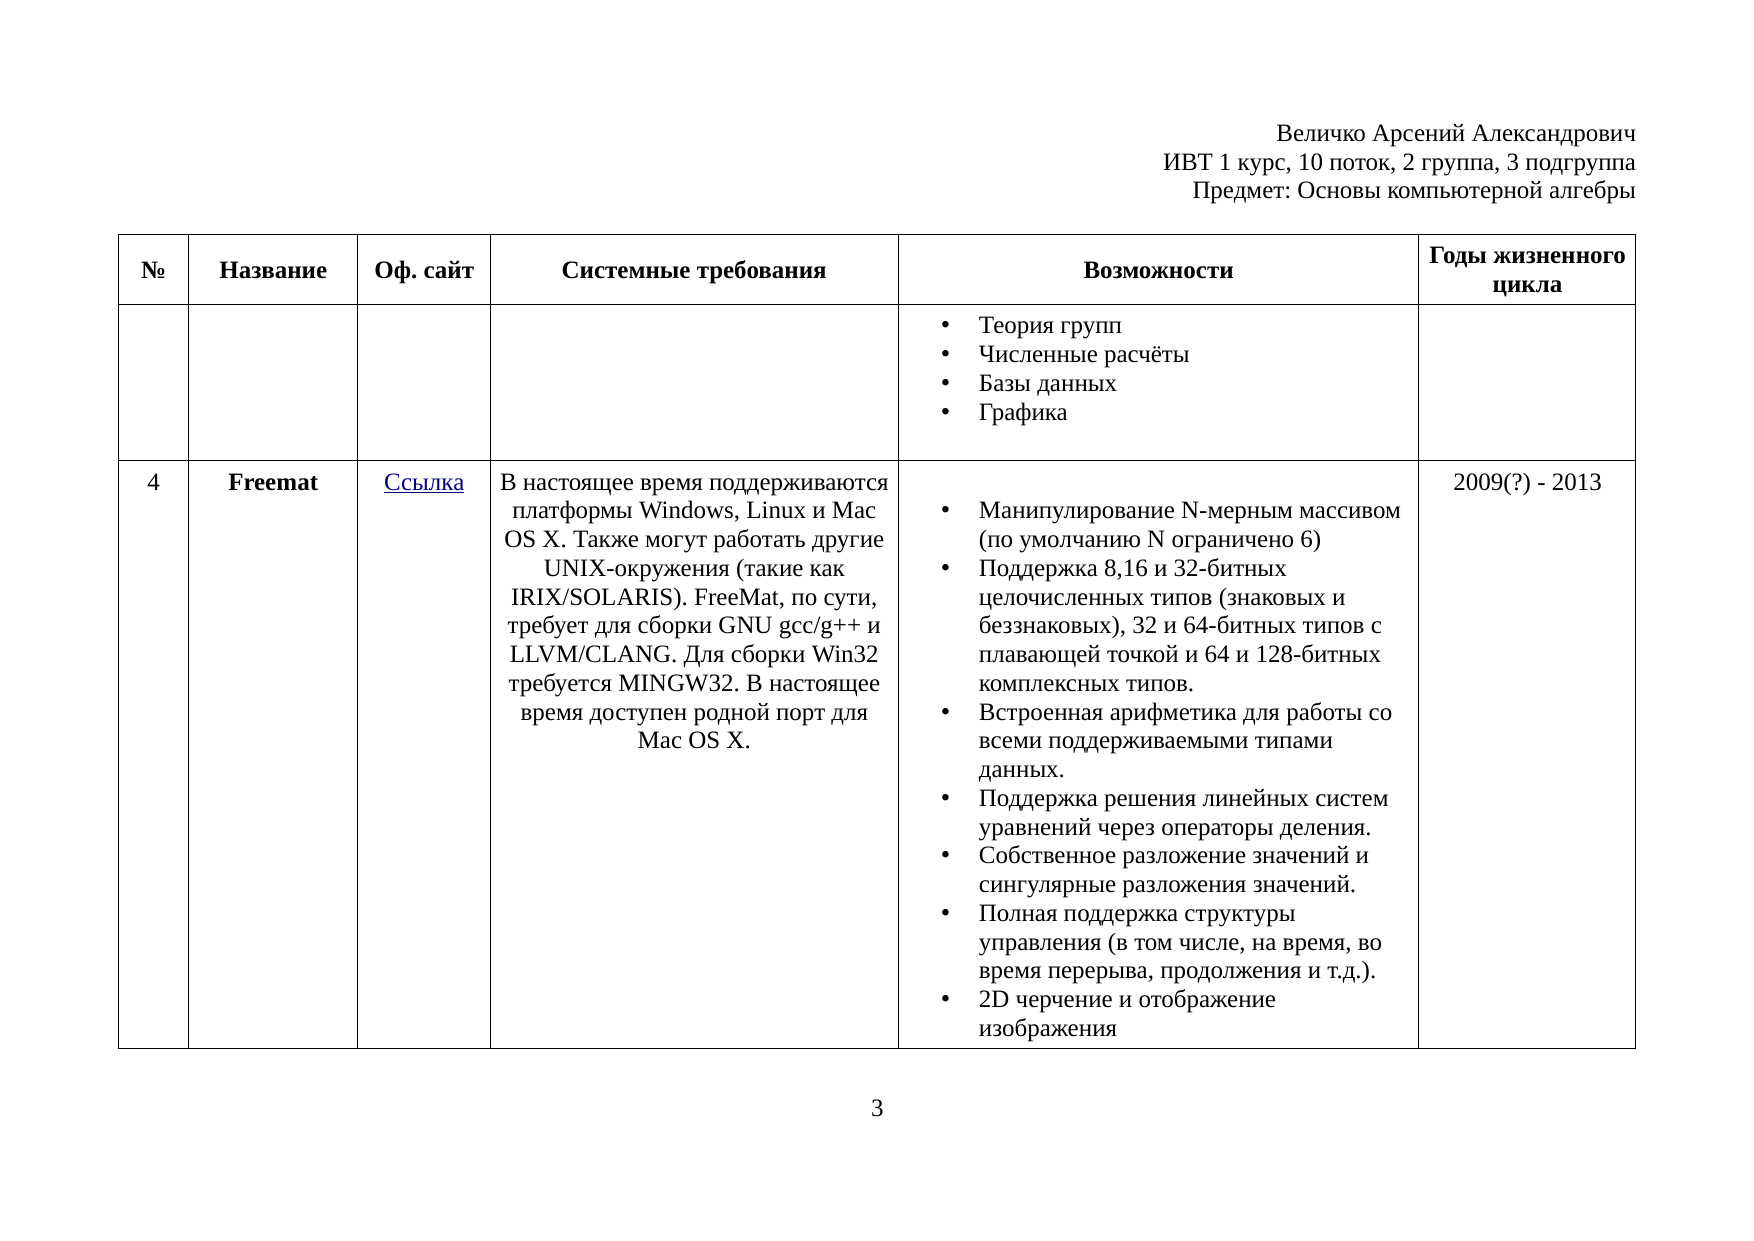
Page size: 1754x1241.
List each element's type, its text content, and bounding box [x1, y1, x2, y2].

table_cell [119, 305, 188, 460]
table_header Оф. сайт [358, 235, 490, 304]
table_header Годы жизненного цикла [1419, 235, 1635, 304]
table_cell [491, 305, 898, 460]
table_cell 4 [119, 461, 188, 1048]
table_header № [119, 235, 188, 304]
table_header Системные требования [491, 235, 898, 304]
table_cell Freemat [189, 461, 357, 1048]
table_cell Манипулирование N-мерным массивом (по умолчанию N ограничено 6) Поддержка 8,16 и 32-битных целочисленных типов (знаковых и беззнаковых), 32 и 64-битных типов с плавающей точкой и 64 и 128-битных комплексных типов. Встроенная арифметика для работы со всеми поддерживаемыми типами данных. Поддержка решения линейных систем уравнений через операторы деления. Собственное разложение значений и сингулярные разложения значений. Полная поддержка структуры управления (в том числе, на время, во время перерыва, продолжения и т.д.). 2D черчение и отображение изображения Полная поддержка гетерогенных типов массивов Полная поддержка динамических массивов структур Поддержка БПФ на основе сплит-радикса Поддержка Pass-by-reference (функция IDL) Поддержка ключевых слов (функция IDL) Безкодовый интерфейс к внешнему C/C++/FORTRAN Нативная поддержка Windows Внутренняя разреженная матричная поддержка Нативная поддержка Mac OS X (сервер X11 не требуется). Функциональные указатели (eval и feval полностью поддерживаются). Классы, перегрузка оператора 3D-планирование и визуализация через OpenGL Ручная графика Возможность объемного 3D рендеринга (через VTK) [899, 461, 1418, 1048]
table_cell Разнообразные математические и инженерные вычисления, работа с данными, визуализация. Алгебра Алгебраическая геометрия Арифметика произвольной точности Арифметическая геометрия Матанализ Комбинаторика Линейная алгебра Теория графов Теория групп Численные расчёты Базы данных Графика [899, 305, 1418, 460]
table_cell 2009(?) - 2013 [1419, 461, 1635, 1048]
table_cell [1419, 305, 1635, 460]
table_header Название [189, 235, 357, 304]
table_cell [189, 305, 357, 460]
table_cell Ссылка [358, 461, 490, 1048]
table_header Возможности [899, 235, 1418, 304]
table_cell [358, 305, 490, 460]
table_cell В настоящее время поддерживаются платформы Windows, Linux и Mac OS X. Также могут работать другие UNIX-окружения (такие как IRIX/SOLARIS). FreeMat, по сути, требует для сборки GNU gcc/g++ и LLVM/CLANG. Для сборки Win32 требуется MINGW32. В настоящее время доступен родной порт для Mac OS X. [491, 461, 898, 1048]
